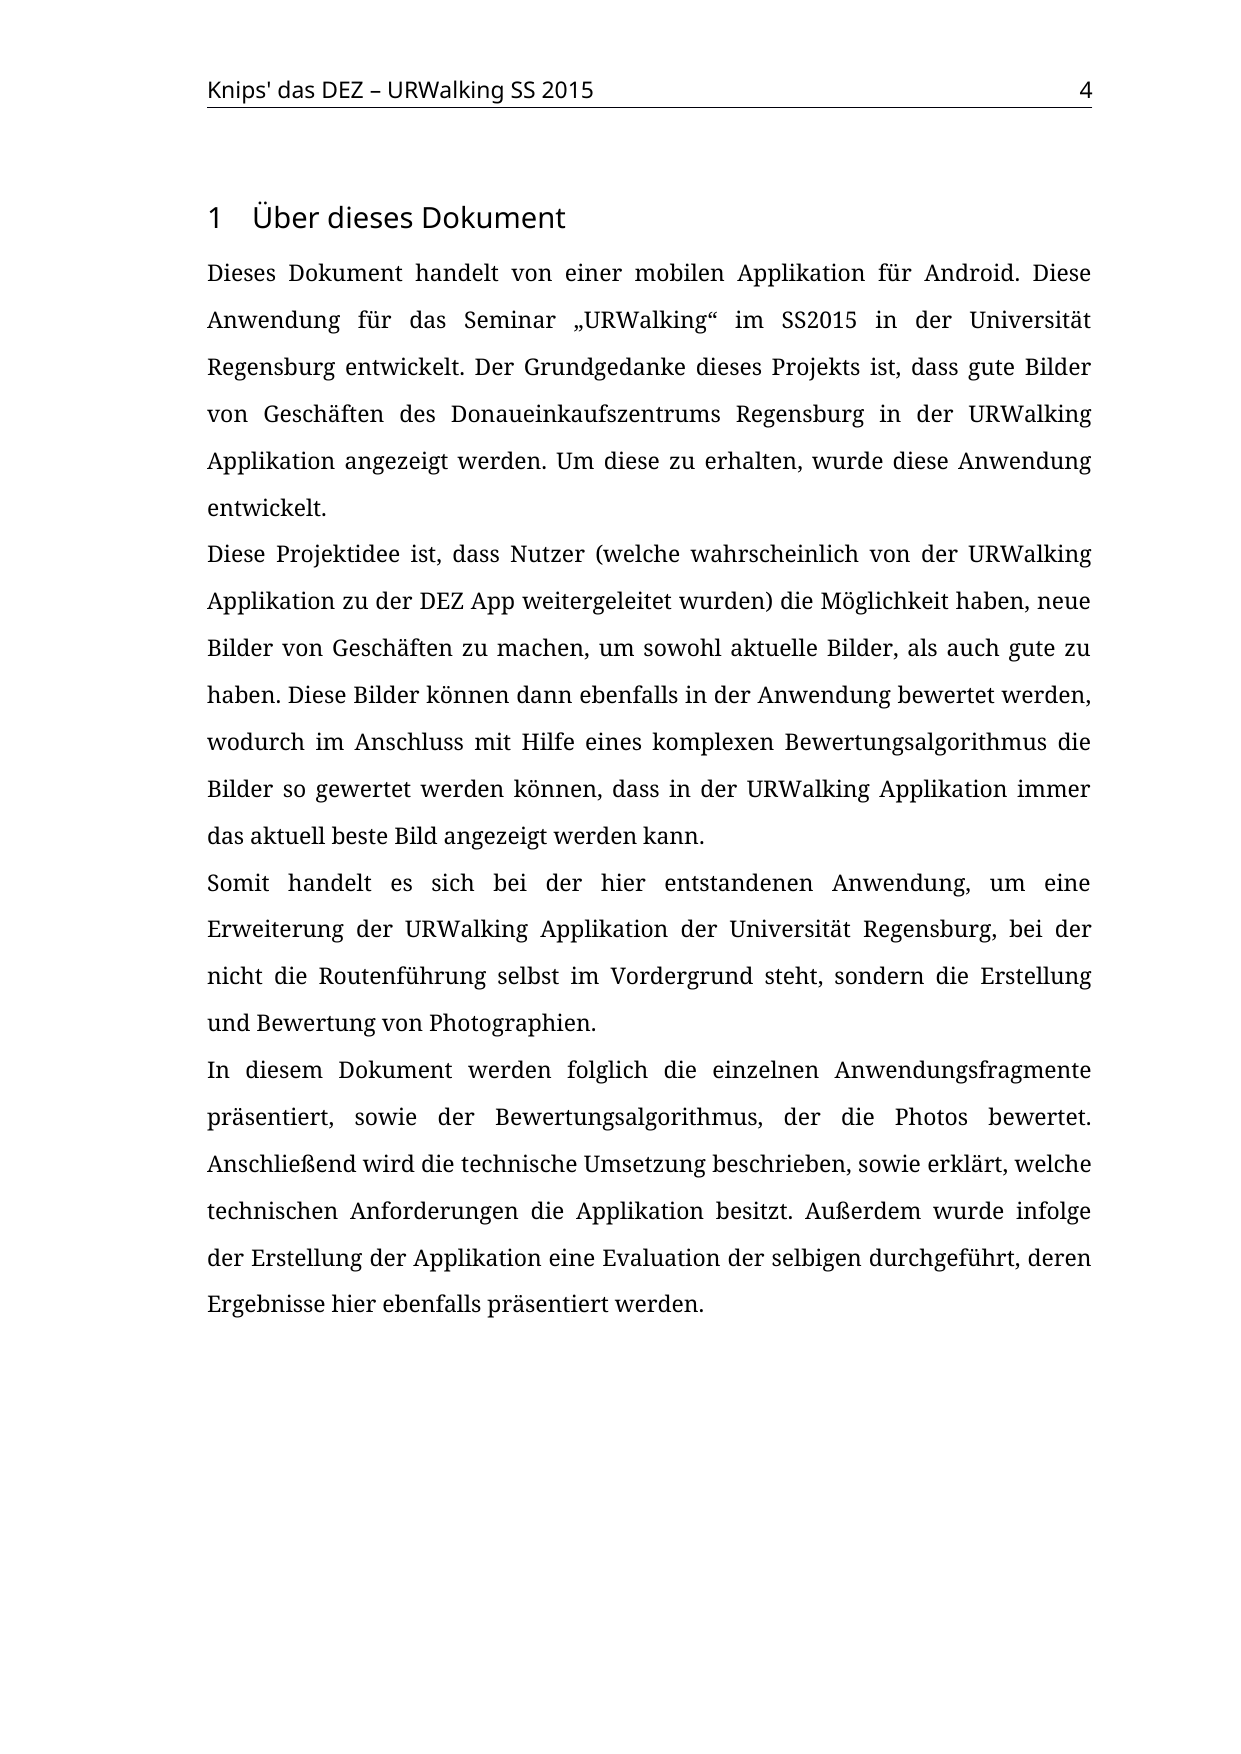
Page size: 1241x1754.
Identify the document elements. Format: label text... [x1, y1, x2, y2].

text Somit handelt es sich bei der hier entstandenen Anwendung, um eine Erweiterung der URWalking Applikation der Universität Regensburg, bei der nicht die Routenführung selbst im Vordergrund steht, sondern die Erstellung und Bewertung von Photographien. [207, 867, 1092, 1038]
subtitle Über dieses Dokument [207, 198, 1092, 237]
text Dieses Dokument handelt von einer mobilen Applikation für Android. Diese Anwendung für das Seminar „URWalking“ im SS2015 in der Universität Regensburg entwickelt. Der Grundgedanke dieses Projekts ist, dass gute Bilder von Geschäften des Donaueinkaufszentrums Regensburg in der URWalking Applikation angezeigt werden. Um diese zu erhalten, wurde diese Anwendung entwickelt. [207, 257, 1092, 523]
text In diesem Dokument werden folglich die einzelnen Anwendungsfragmente präsentiert, sowie der Bewertungsalgorithmus, der die Photos bewertet. Anschließend wird die technische Umsetzung beschrieben, sowie erklärt, welche technischen Anforderungen die Applikation besitzt. Außerdem wurde infolge der Erstellung der Applikation eine Evaluation der selbigen durchgeführt, deren Ergebnisse hier ebenfalls präsentiert werden. [207, 1054, 1092, 1320]
text Diese Projektidee ist, dass Nutzer (welche wahrscheinlich von der URWalking Applikation zu der DEZ App weitergeleitet wurden) die Möglichkeit haben, neue Bilder von Geschäften zu machen, um sowohl aktuelle Bilder, als auch gute zu haben. Diese Bilder können dann ebenfalls in der Anwendung bewertet werden, wodurch im Anschluss mit Hilfe eines komplexen Bewertungsalgorithmus die Bilder so gewertet werden können, dass in der URWalking Applikation immer das aktuell beste Bild angezeigt werden kann. [207, 538, 1092, 851]
